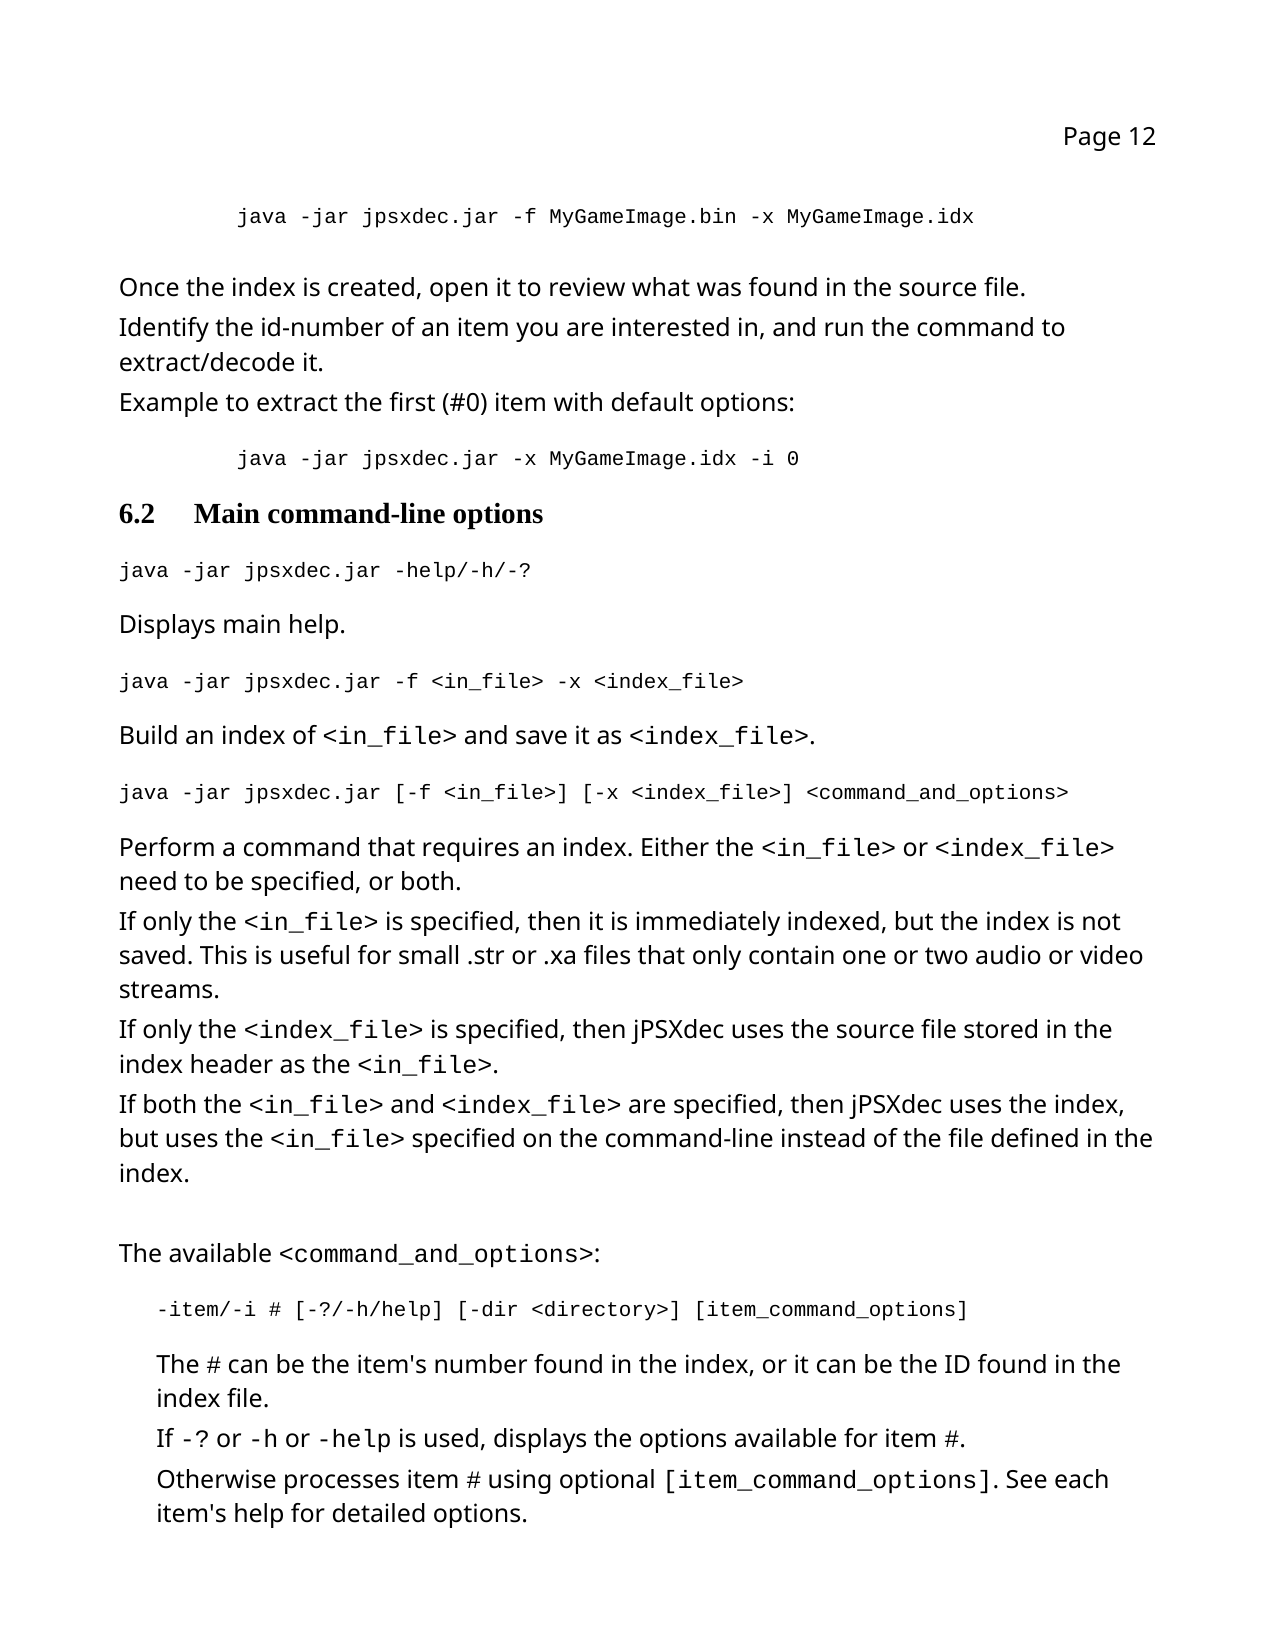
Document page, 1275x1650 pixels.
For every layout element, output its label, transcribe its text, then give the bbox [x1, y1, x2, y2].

text java -jar jpsxdec.jar -f <in_file> -x <index_file> [118, 671, 1156, 694]
text -item/-i # [-?/-h/help] [-dir <directory>] [item_command_options] [156, 1299, 1156, 1323]
text Build an index of <in_file> and save it as <index_file>. [118, 718, 1156, 752]
text java -jar jpsxdec.jar -help/-h/-? [118, 560, 1156, 583]
text If only the <index_file> is specified, then jPSXdec uses the source file stored in the index header as the <in_file>. [118, 1012, 1156, 1081]
subtitle Main command-line options [118, 497, 1156, 530]
text Once the index is created, open it to review what was found in the source file. [118, 270, 1156, 304]
text The available <command_and_options>: [118, 1235, 1156, 1270]
text java -jar jpsxdec.jar -x MyGameImage.idx -i 0 [237, 448, 1156, 472]
text If -? or -h or -help is used, displays the options available for item #. [156, 1421, 1156, 1455]
text The # can be the item's number found in the index, or it can be the ID found in the index file. [156, 1347, 1156, 1415]
text Example to extract the first (#0) item with default options: [118, 384, 1156, 418]
text Perform a command that requires an index. Either the <in_file> or <index_file> need to be specified, or both. [118, 829, 1156, 898]
text java -jar jpsxdec.jar -f MyGameImage.bin -x MyGameImage.idx [237, 206, 1156, 230]
text Otherwise processes item # using optional [item_command_options]. See each item's help for detailed options. [156, 1461, 1156, 1530]
text Displays main help. [118, 607, 1156, 641]
text java -jar jpsxdec.jar [-f <in_file>] [-x <index_file>] <command_and_options> [118, 782, 1156, 806]
text Identify the id-number of an item you are interested in, and run the command to extract/decode it. [118, 310, 1156, 378]
text If only the <in_file> is specified, then it is immediately indexed, but the index is not saved. This is useful for small .str or .xa files that only contain one or two audio or video streams. [118, 904, 1156, 1006]
text If both the <in_file> and <index_file> are specified, then jPSXdec uses the index, but uses the <in_file> specified on the command-line instead of the file defined in the index. [118, 1087, 1156, 1189]
